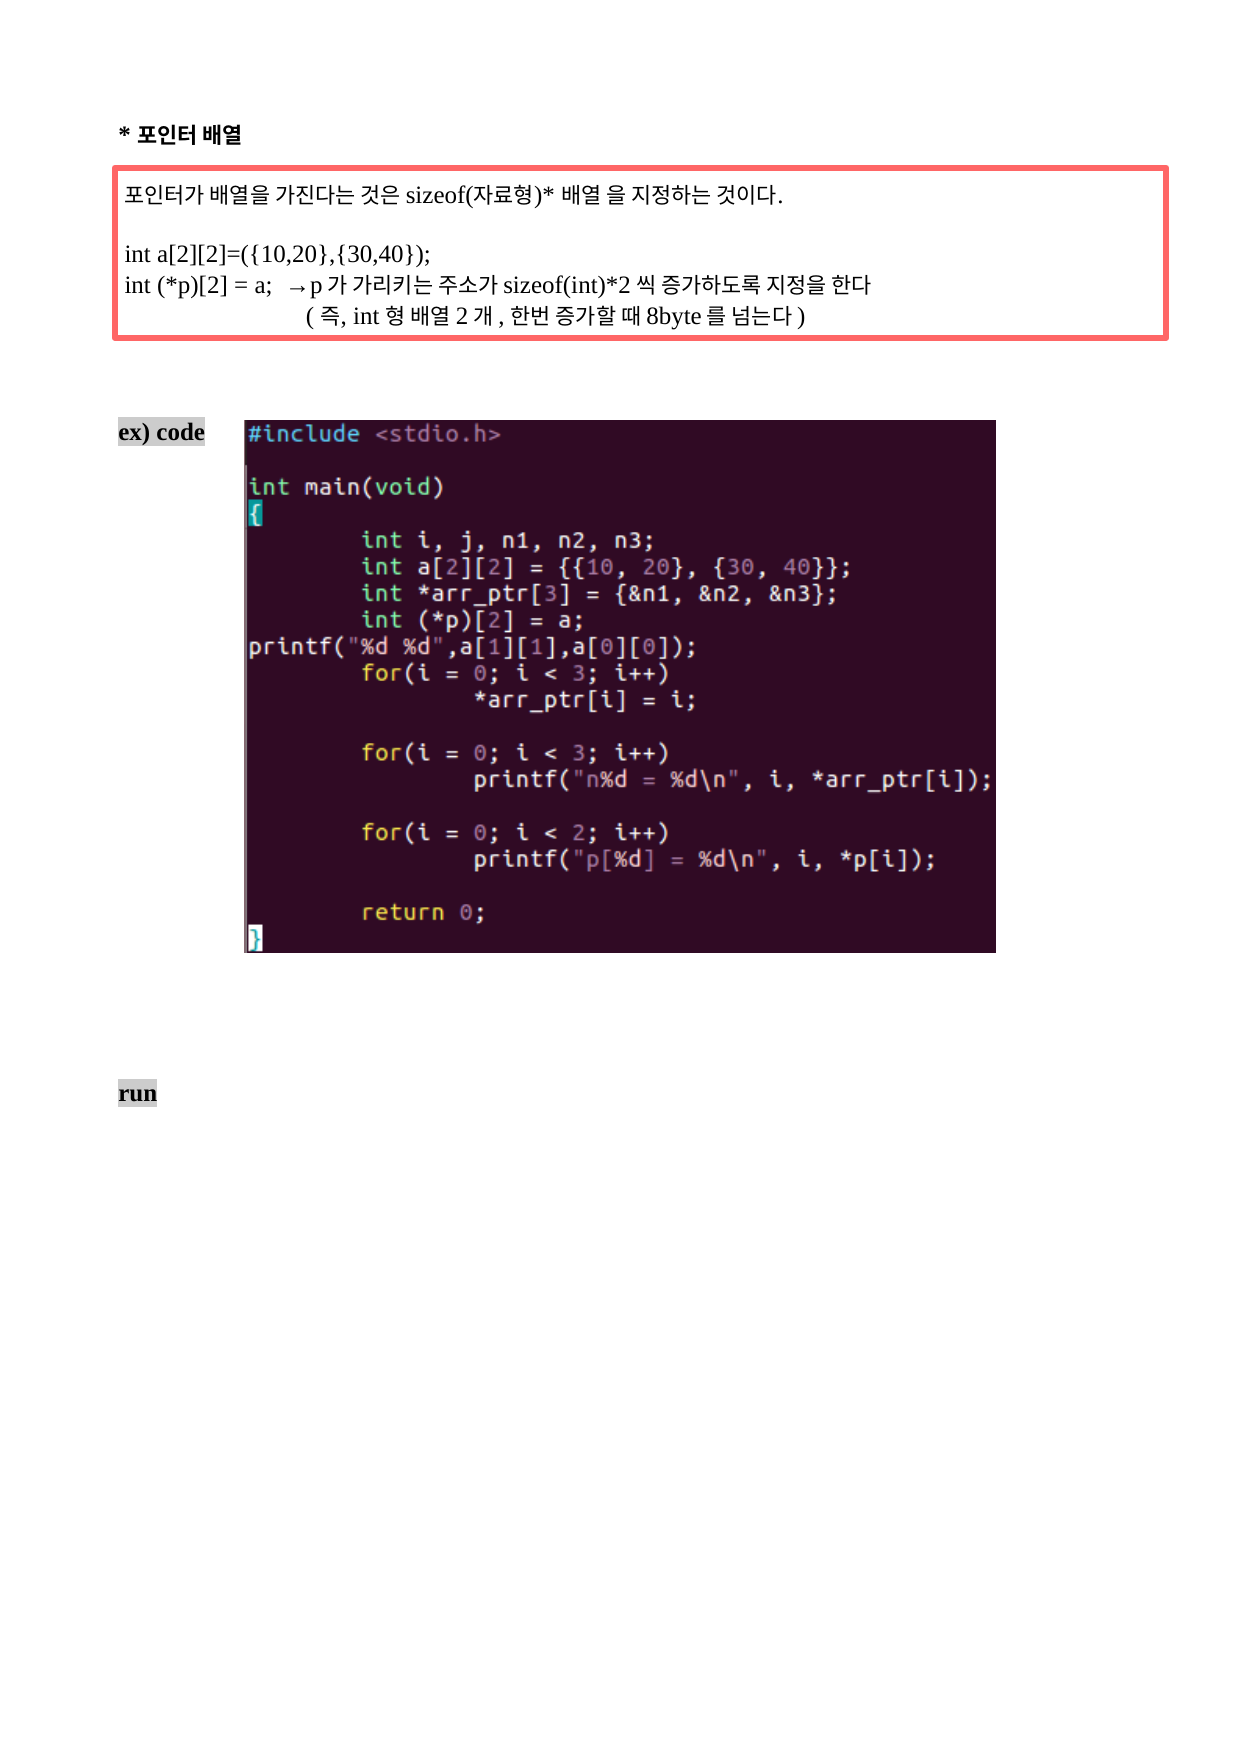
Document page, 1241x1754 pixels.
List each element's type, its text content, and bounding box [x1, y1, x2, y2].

text ex) code [118, 417, 1122, 446]
text int (*p)[2] = a; →p가 가리키는 주소가 sizeof(int)*2씩 증가하도록 지정을 한다 [118, 268, 1122, 299]
text ( 즉, int 형 배열 2개 , 한번 증가할 때 8byte를 넘는다 ) [118, 299, 1122, 331]
text * 포인터 배열 [118, 118, 1122, 150]
text run [118, 1078, 1122, 1107]
picture [244, 420, 996, 953]
text 포인터가 배열을 가진다는 것은 sizeof(자료형)* 배열 을 지정하는 것이다. [118, 178, 1122, 210]
text int a[2][2]=({10,20},{30,40}); [118, 239, 1122, 268]
